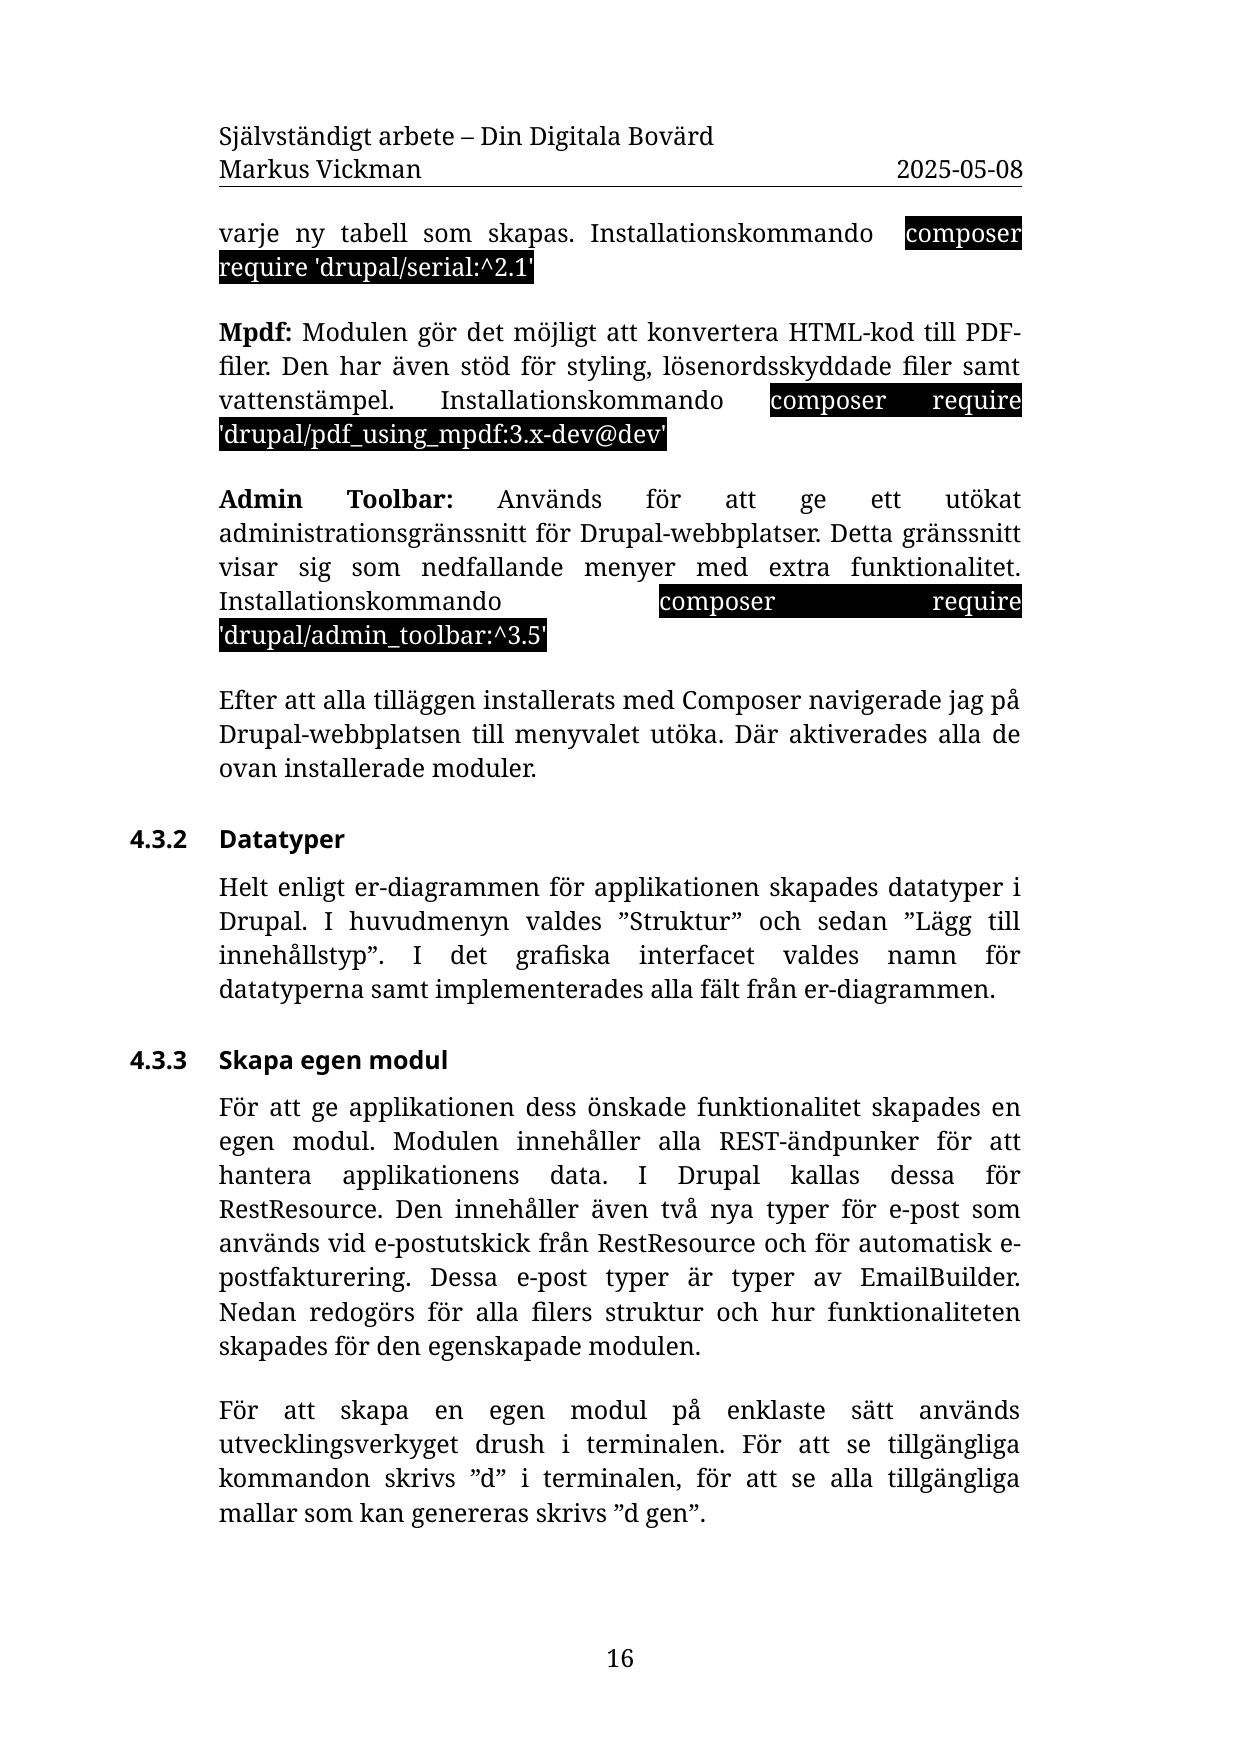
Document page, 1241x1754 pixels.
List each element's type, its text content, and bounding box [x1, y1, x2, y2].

text varje ny tabell som skapas. Installationskommando composer require 'drupal/serial:^2.1' [218, 216, 1022, 284]
subtitle Datatyper [130, 822, 1022, 856]
text För att ge applikationen dess önskade funktionalitet skapades en egen modul. Modulen innehåller alla REST-ändpunker för att hantera applikationens data. I Drupal kallas dessa för RestResource. Den innehåller även två nya typer för e-post som används vid e-postutskick från RestResource och för automatisk e-postfakturering. Dessa e-post typer är typer av EmailBuilder. Nedan redogörs för alla filers struktur och hur funktionaliteten skapades för den egenskapade modulen. [218, 1090, 1022, 1362]
text Mpdf: Modulen gör det möjligt att konvertera HTML-kod till PDF-filer. Den har även stöd för styling, lösenordsskyddade filer samt vattenstämpel. Installationskommando composer require 'drupal/pdf_using_mpdf:3.x-dev@dev' [218, 315, 1022, 451]
subtitle Skapa egen modul [130, 1043, 1022, 1077]
text Admin Toolbar: Används för att ge ett utökat administrationsgränssnitt för Drupal-webbplatser. Detta gränssnitt visar sig som nedfallande menyer med extra funktionalitet. Installationskommando composer require 'drupal/admin_toolbar:^3.5' [218, 482, 1022, 652]
text Helt enligt er-diagrammen för applikationen skapades datatyper i Drupal. I huvudmenyn valdes ”Struktur” och sedan ”Lägg till innehållstyp”. I det grafiska interfacet valdes namn för datatyperna samt implementerades alla fält från er-diagrammen. [218, 869, 1022, 1006]
text Efter att alla tilläggen installerats med Composer navigerade jag på Drupal-webbplatsen till menyvalet utöka. Där aktiverades alla de ovan installerade moduler. [218, 683, 1022, 785]
text För att skapa en egen modul på enklaste sätt används utvecklingsverkyget drush i terminalen. För att se tillgängliga kommandon skrivs ”d” i terminalen, för att se alla tillgängliga mallar som kan genereras skrivs ”d gen”. [218, 1393, 1022, 1529]
